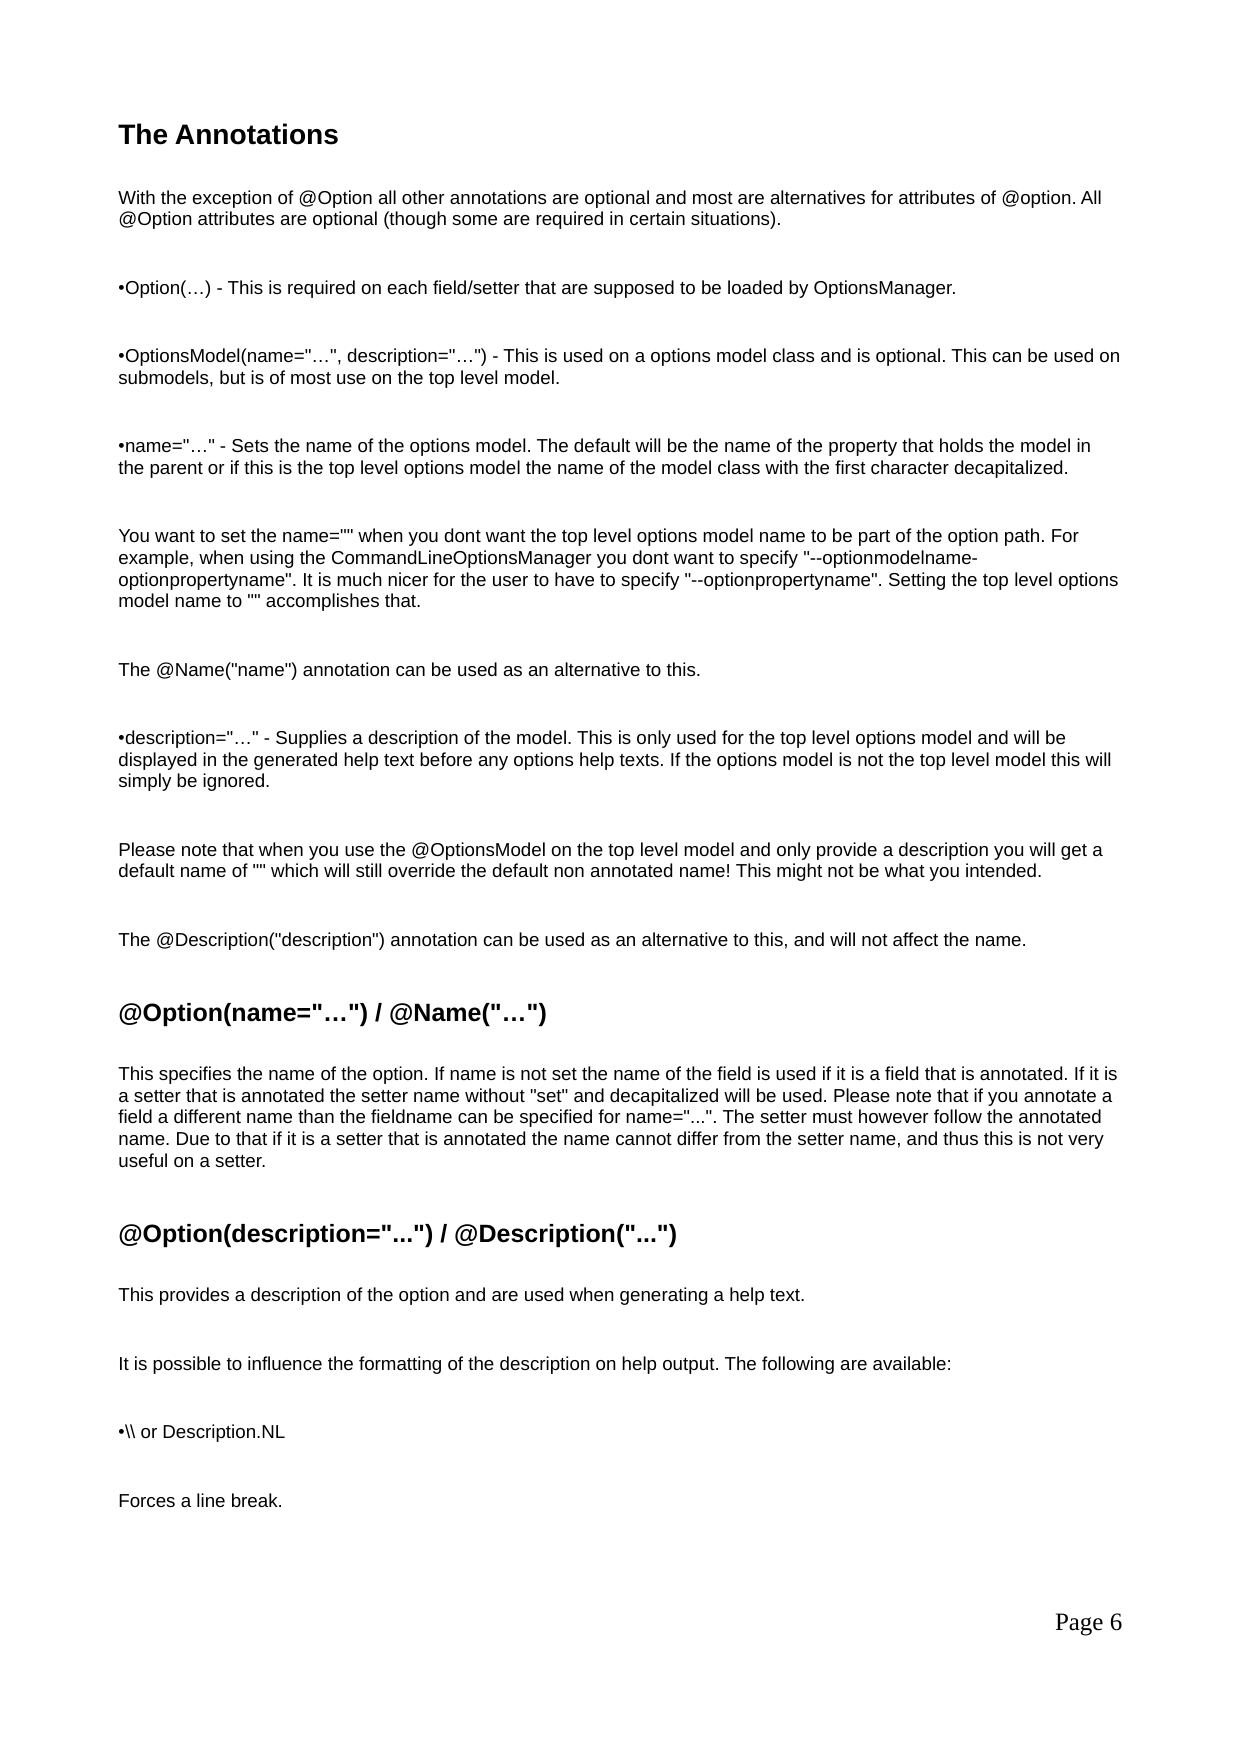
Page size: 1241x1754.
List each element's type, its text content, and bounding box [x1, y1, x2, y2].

list description="…" - Supplies a description of the model. This is only used for the top level options model and will be displayed in the generated help text before any options help texts. If the options model is not the top level model this will simply be ignored. [118, 727, 1122, 792]
list \\ or Description.NL [118, 1421, 1122, 1443]
list name="…" - Sets the name of the options model. The default will be the name of the property that holds the model in the parent or if this is the top level options model the name of the model class with the first character decapitalized. [118, 435, 1122, 478]
list Forces a line break. [118, 1489, 1122, 1511]
list The @Description("description") annotation can be used as an alternative to this, and will not affect the name. [118, 928, 1122, 950]
list Option(…) - This is required on each field/setter that are supposed to be loaded by OptionsManager. [118, 276, 1122, 298]
text With the exception of @Option all other annotations are optional and most are alternatives for attributes of @option. All @Option attributes are optional (though some are required in certain situations). [118, 186, 1122, 229]
list OptionsModel(name="…", description="…") - This is used on a options model class and is optional. This can be used on submodels, but is of most use on the top level model. [118, 345, 1122, 388]
text This provides a description of the option and are used when generating a help text. [118, 1284, 1122, 1306]
list Please note that when you use the @OptionsModel on the top level model and only provide a description you will get a default name of "" which will still override the default non annotated name! This might not be what you intended. [118, 838, 1122, 882]
list The @Name("name") annotation can be used as an alternative to this. [118, 658, 1122, 680]
text It is possible to influence the formatting of the description on help output. The following are available: [118, 1352, 1122, 1374]
subtitle @Option(name="…") / @Name("…") [118, 998, 1122, 1027]
text This specifies the name of the option. If name is not set the name of the field is used if it is a field that is annotated. If it is a setter that is annotated the setter name without "set" and decapitalized will be used. Please note that if you annotate a field a different name than the fieldname can be specified for name="...". The setter must however follow the annotated name. Due to that if it is a setter that is annotated the name cannot differ from the setter name, and thus this is not very useful on a setter. [118, 1063, 1122, 1171]
subtitle @Option(description="...") / @Description("...") [118, 1219, 1122, 1248]
list You want to set the name="" when you dont want the top level options model name to be part of the option path. For example, when using the CommandLineOptionsManager you dont want to specify "--optionmodelname-optionpropertyname". It is much nicer for the user to have to specify "--optionpropertyname". Setting the top level options model name to "" accomplishes that. [118, 525, 1122, 611]
subtitle The Annotations [118, 118, 1122, 151]
